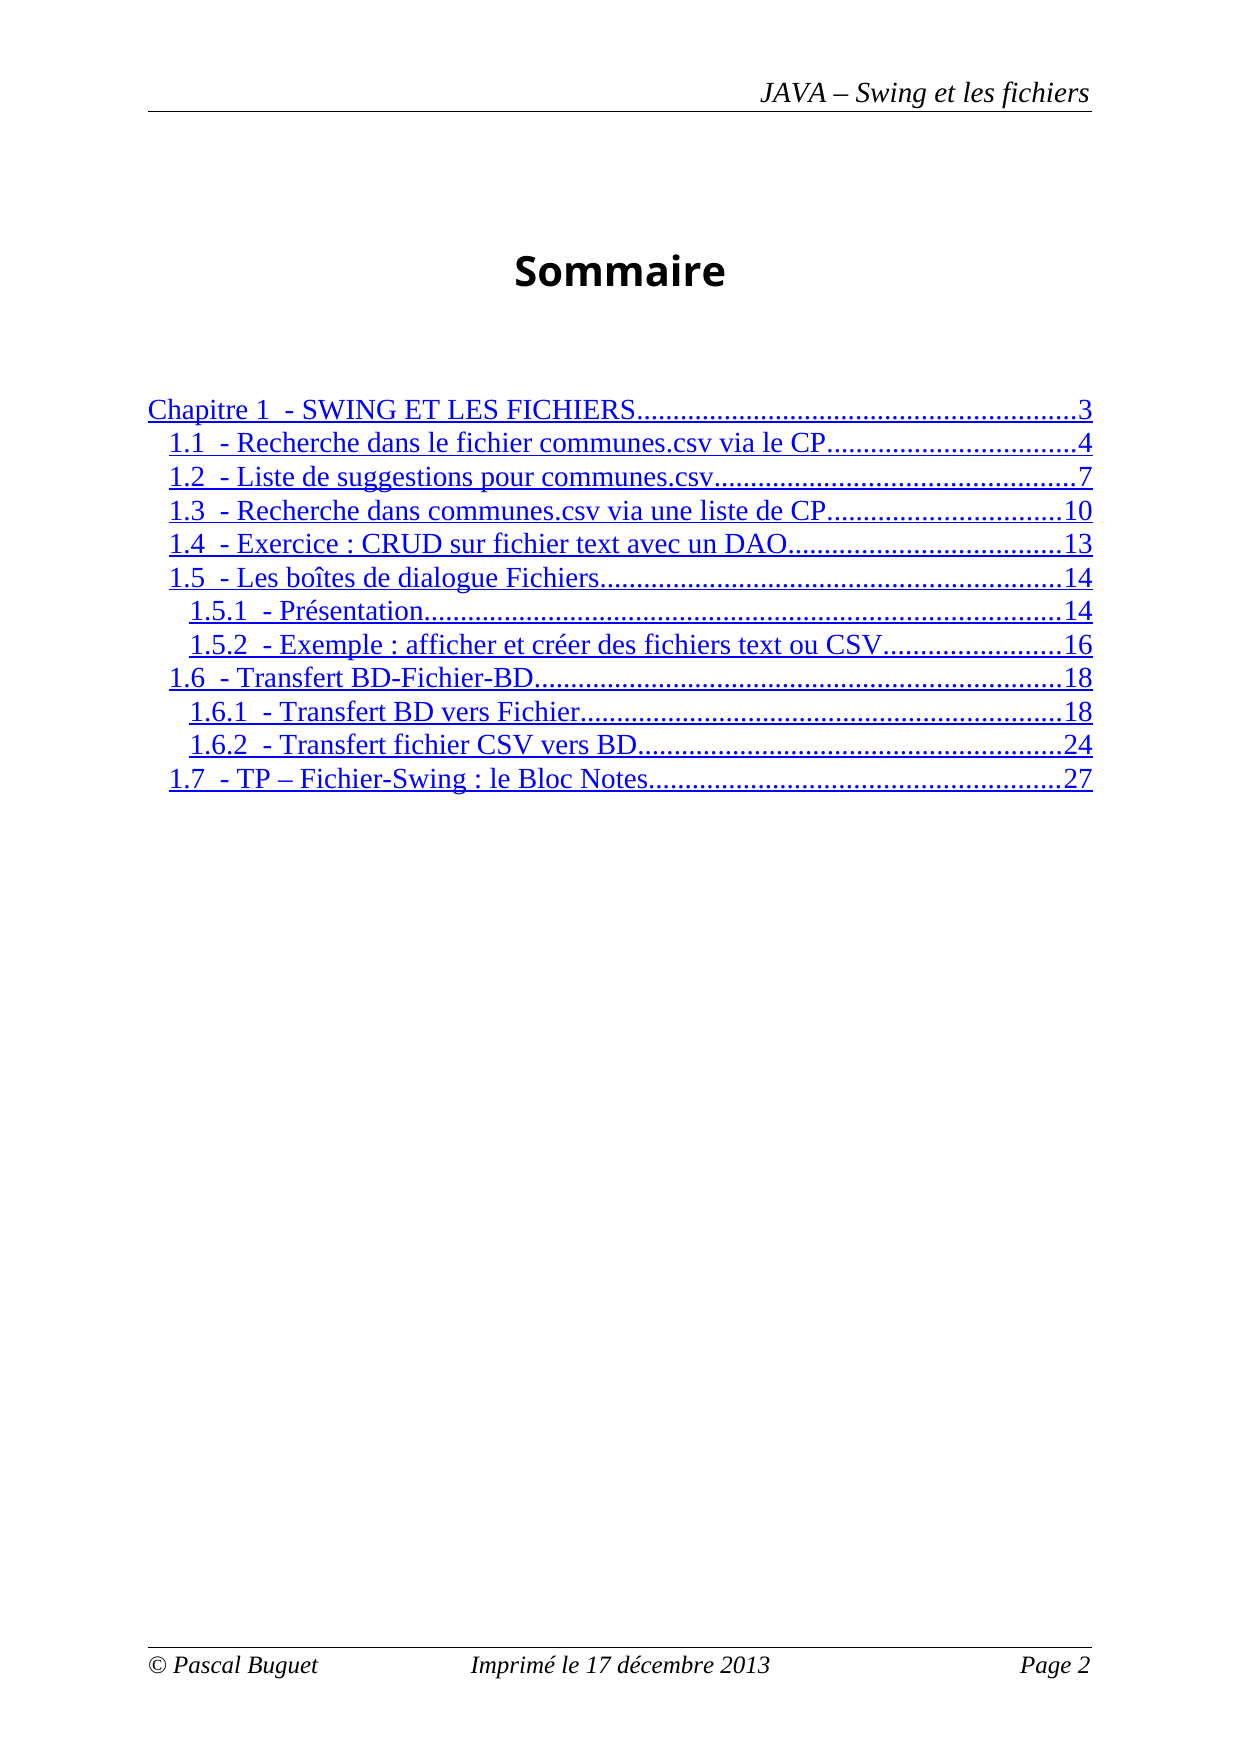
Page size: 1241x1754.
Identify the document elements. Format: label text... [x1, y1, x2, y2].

text 1.6 - Transfert BD-Fichier-BD 18 [168, 660, 1092, 689]
text [168, 690, 1092, 694]
text 1.5 - Les boîtes de dialogue Fichiers 14 [168, 560, 1092, 589]
text 1.4 - Exercice : CRUD sur fichier text avec un DAO 13 [168, 526, 1092, 555]
text 1.7 - TP – Fichier-Swing : le Bloc Notes 27 [168, 761, 1092, 790]
text 1.5.2 - Exemple : afficher et créer des fichiers text ou CSV 16 [189, 627, 1092, 656]
text 1.5.1 - Présentation 14 [189, 593, 1092, 622]
text 1.3 - Recherche dans communes.csv via une liste de CP 10 [168, 493, 1092, 522]
text 1.6.1 - Transfert BD vers Fichier 18 [189, 694, 1092, 723]
text 1.6.2 - Transfert fichier CSV vers BD 24 [189, 727, 1092, 756]
text [168, 489, 1092, 493]
text 1.1 - Recherche dans le fichier communes.csv via le CP 4 [168, 426, 1092, 455]
text 1.2 - Liste de suggestions pour communes.csv 7 [168, 459, 1092, 488]
text Sommaire [148, 241, 1092, 298]
text Chapitre 1 - SWING ET LES FICHIERS 3 [148, 392, 1092, 421]
text [168, 556, 1092, 560]
